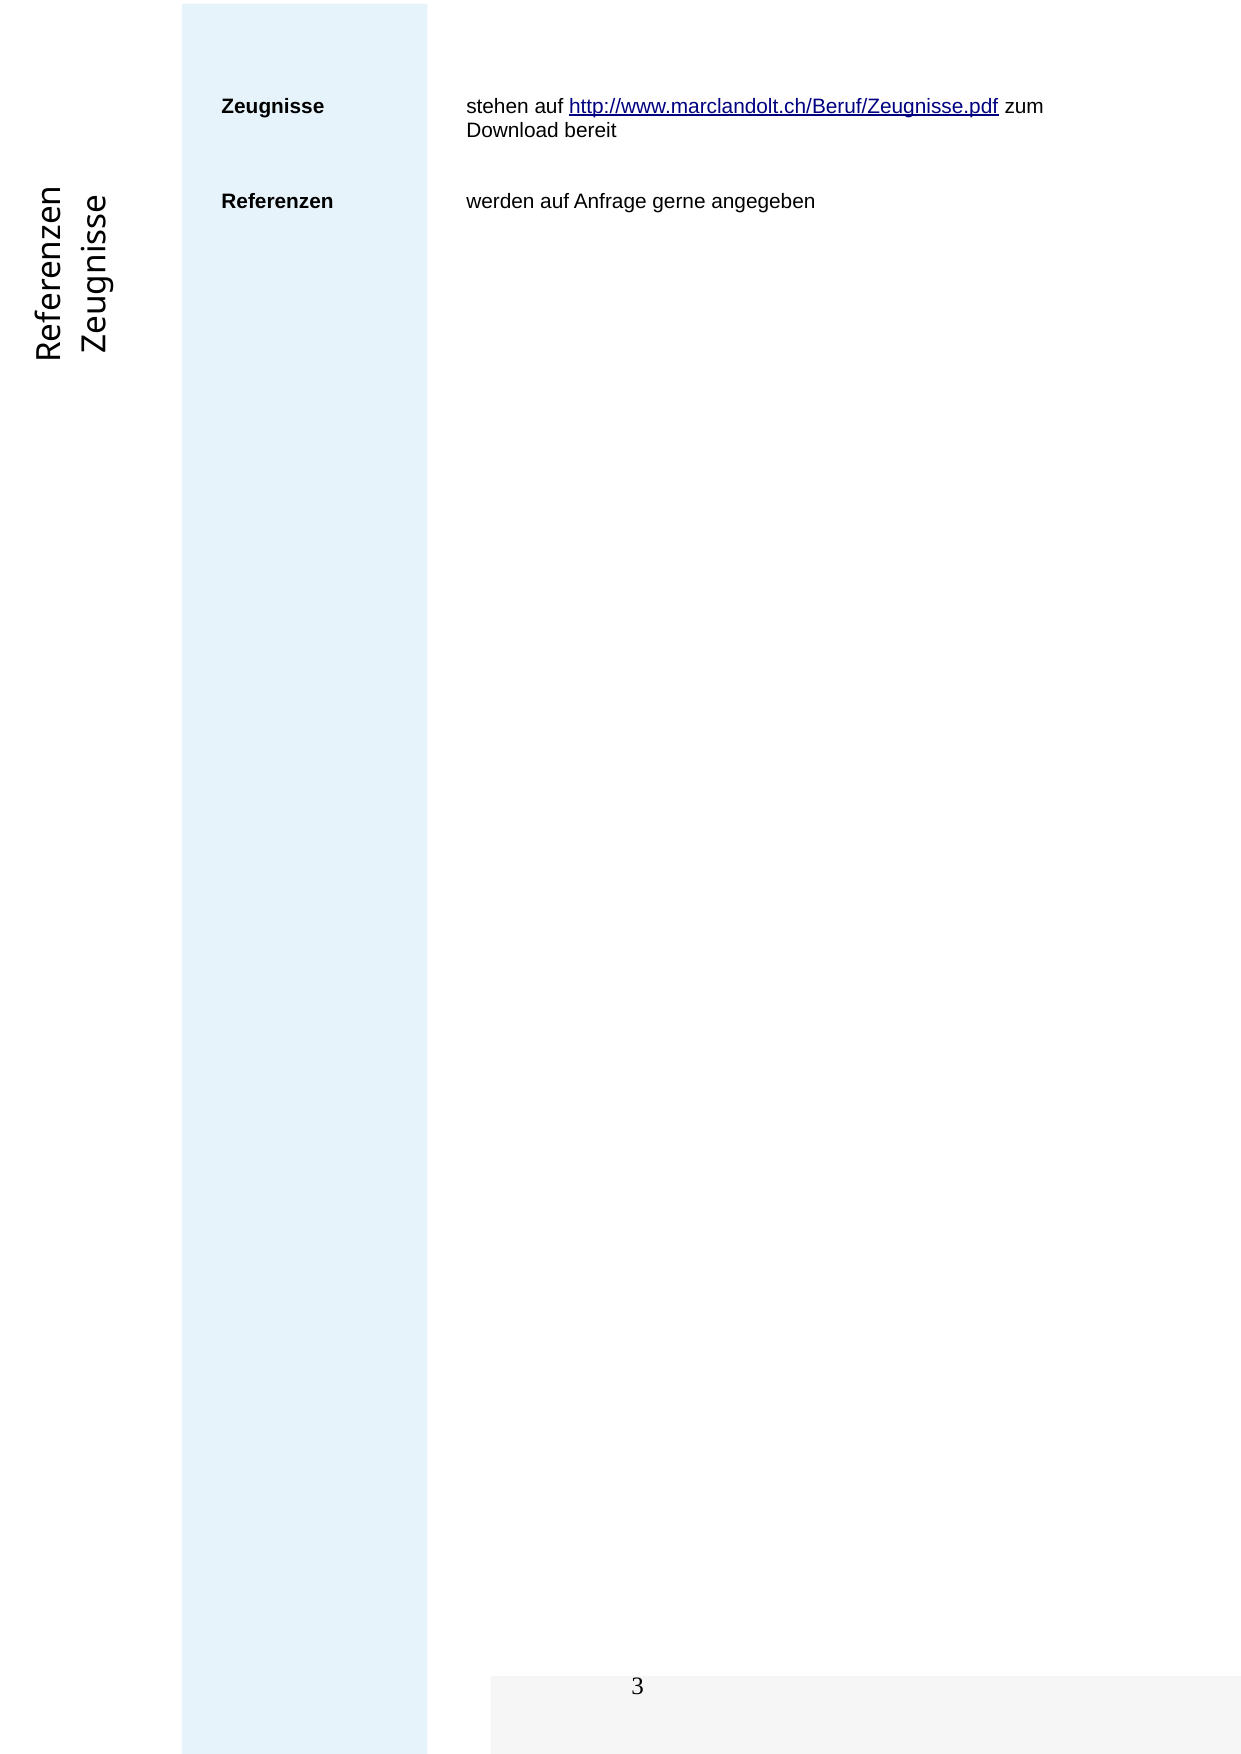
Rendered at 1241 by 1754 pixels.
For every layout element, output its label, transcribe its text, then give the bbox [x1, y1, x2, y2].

text Download bereit [428, 117, 1122, 141]
text Zeugnisse stehen auf http://www.marclandolt.ch/Beruf/Zeugnisse.pdf zum [428, 93, 1122, 117]
text Referenzen werden auf Anfrage gerne angegeben [428, 189, 1122, 213]
